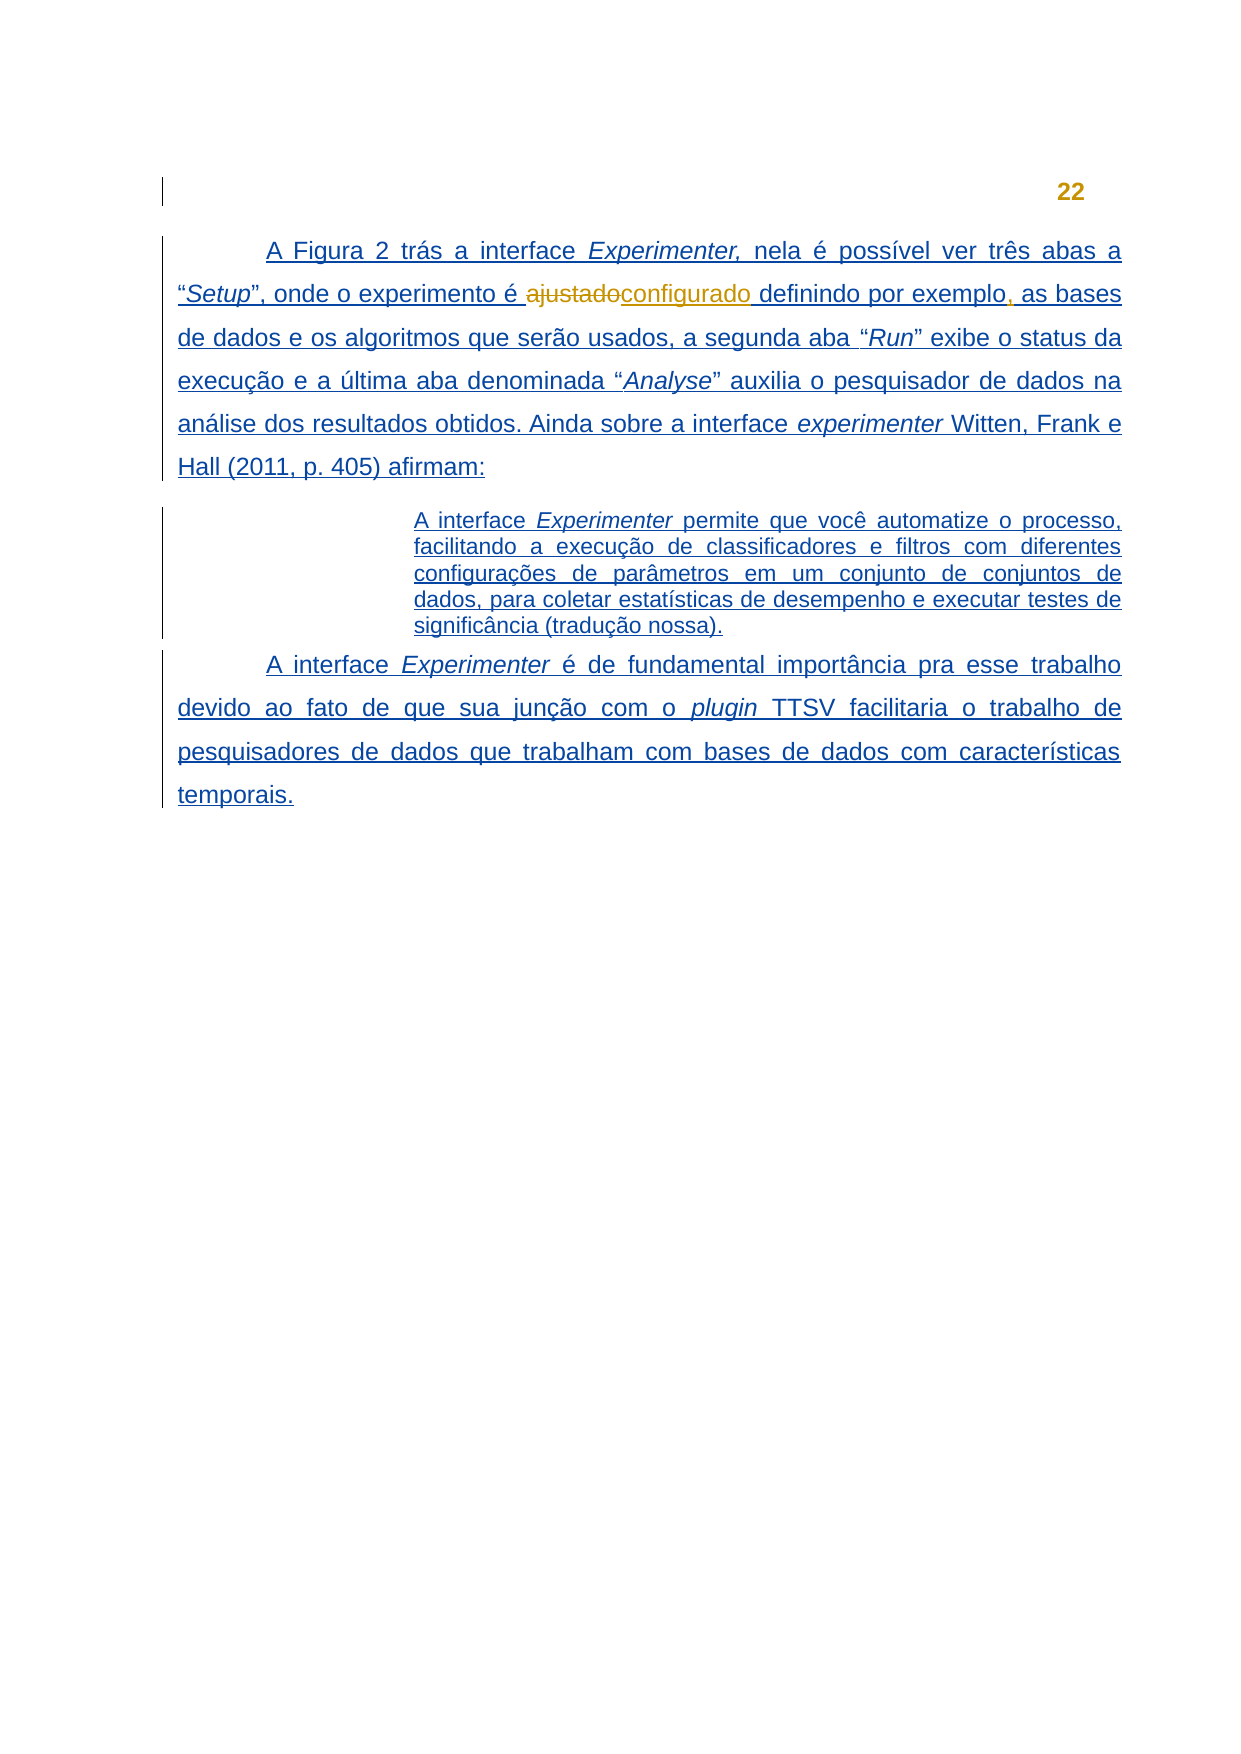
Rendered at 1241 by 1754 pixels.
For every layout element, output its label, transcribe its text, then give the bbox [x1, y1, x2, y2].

text dados, para coletar estatísticas de desempenho e executar testes de [413, 583, 1122, 609]
text A interface Experimenter é de fundamental importância pra esse trabalho devido ao fato de que sua junção com o plugin TTSV facilitaria o trabalho de [177, 650, 1122, 718]
text A interface Experimenter permite que você automatize o processo, [413, 507, 1122, 530]
text Hall (2011, p. 405) afirmam: [177, 435, 1122, 481]
text análise dos resultados obtidos. Ainda sobre a interface experimenter Witten, Frank e [177, 392, 1122, 434]
text A Figura 2 trás a interface Experimenter, nela é possível ver três abas a “Setup”, onde o experimento é configurado definindo por exemplo, as bases de dados e os algoritmos que serão usados, a segunda aba “Run” exibe o status da execução e a última aba denominada “Analyse” auxilia o pesquisador de dados na [177, 236, 1122, 391]
text pesquisadores de dados que trabalham com bases de dados com características temporais. [177, 719, 1122, 808]
text significância (tradução nossa). [413, 610, 1122, 638]
text configurações de parâmetros em um conjunto de conjuntos de [413, 557, 1122, 582]
text facilitando a execução de classificadores e filtros com diferentes [413, 531, 1122, 556]
